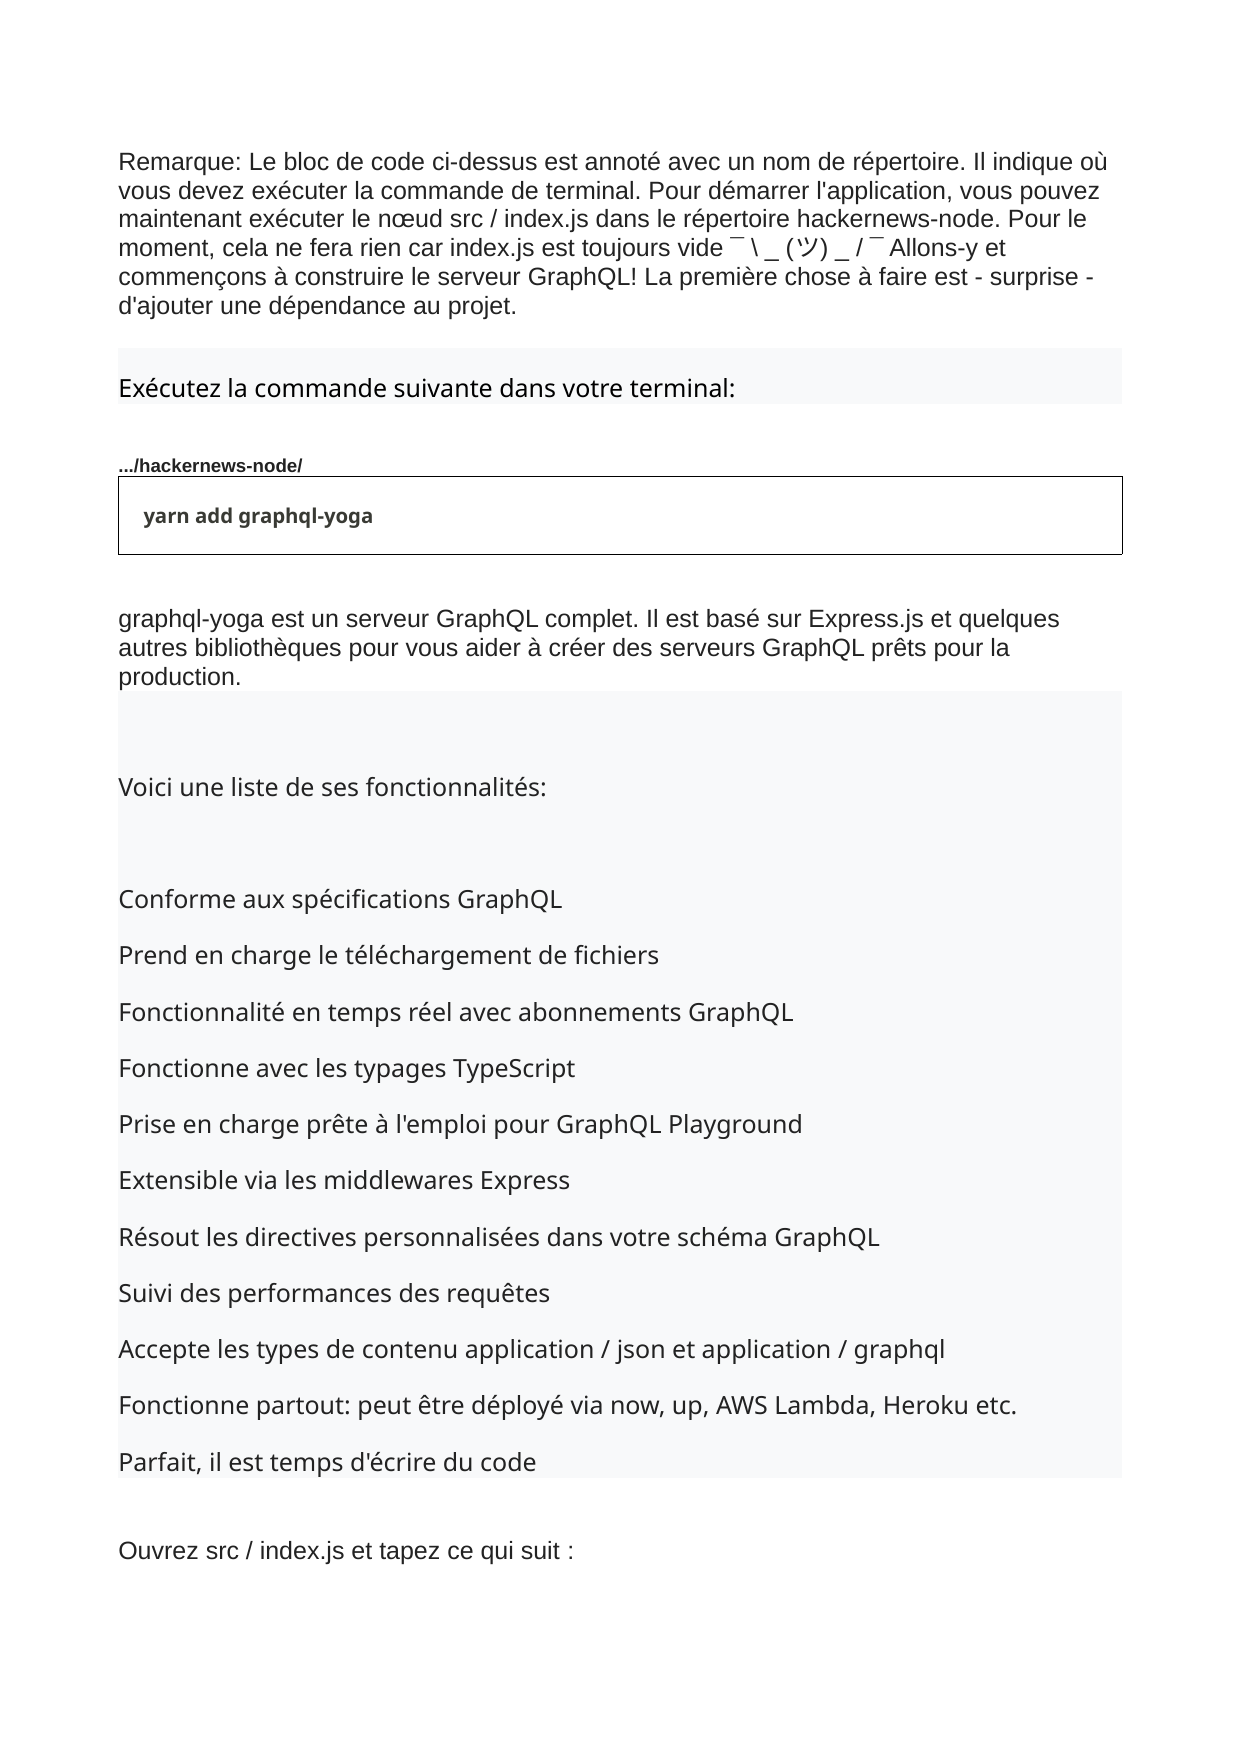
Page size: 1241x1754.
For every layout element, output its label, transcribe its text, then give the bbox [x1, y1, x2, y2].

text Ouvrez src / index.js et tapez ce qui suit : [118, 1507, 1122, 1564]
text Exécutez la commande suivante dans votre terminal: [118, 348, 1122, 404]
text graphql-yoga est un serveur GraphQL complet. Il est basé sur Express.js et quelques autres bibliothèques pour vous aider à créer des serveurs GraphQL prêts pour la production. [118, 604, 1122, 691]
text Conforme aux spécifications GraphQL [118, 859, 1122, 916]
text Prise en charge prête à l'emploi pour GraphQL Playground [118, 1084, 1122, 1141]
text Prend en charge le téléchargement de fichiers [118, 916, 1122, 972]
text Suivi des performances des requêtes [118, 1253, 1122, 1309]
text yarn add graphql-yoga [119, 477, 1122, 554]
text Voici une liste de ses fonctionnalités: [118, 747, 1122, 803]
text .../hackernews-node/ [118, 433, 1122, 476]
text Résout les directives personnalisées dans votre schéma GraphQL [118, 1197, 1122, 1253]
text Remarque: Le bloc de code ci-dessus est annoté avec un nom de répertoire. Il indique où vous devez exécuter la commande de terminal. Pour démarrer l'application, vous pouvez maintenant exécuter le nœud src / index.js dans le répertoire hackernews-node. Pour le moment, cela ne fera rien car index.js est toujours vide ¯ \ _ (ツ) _ / ¯ Allons-y et commençons à construire le serveur GraphQL! La première chose à faire est - surprise - d'ajouter une dépendance au projet. [118, 118, 1122, 319]
text Parfait, il est temps d'écrire du code [118, 1422, 1122, 1478]
text Fonctionnalité en temps réel avec abonnements GraphQL [118, 972, 1122, 1028]
text Extensible via les middlewares Express [118, 1141, 1122, 1197]
text Fonctionne partout: peut être déployé via now, up, AWS Lambda, Heroku etc. [118, 1366, 1122, 1422]
text Accepte les types de contenu application / json et application / graphql [118, 1309, 1122, 1366]
text Fonctionne avec les typages TypeScript [118, 1028, 1122, 1084]
